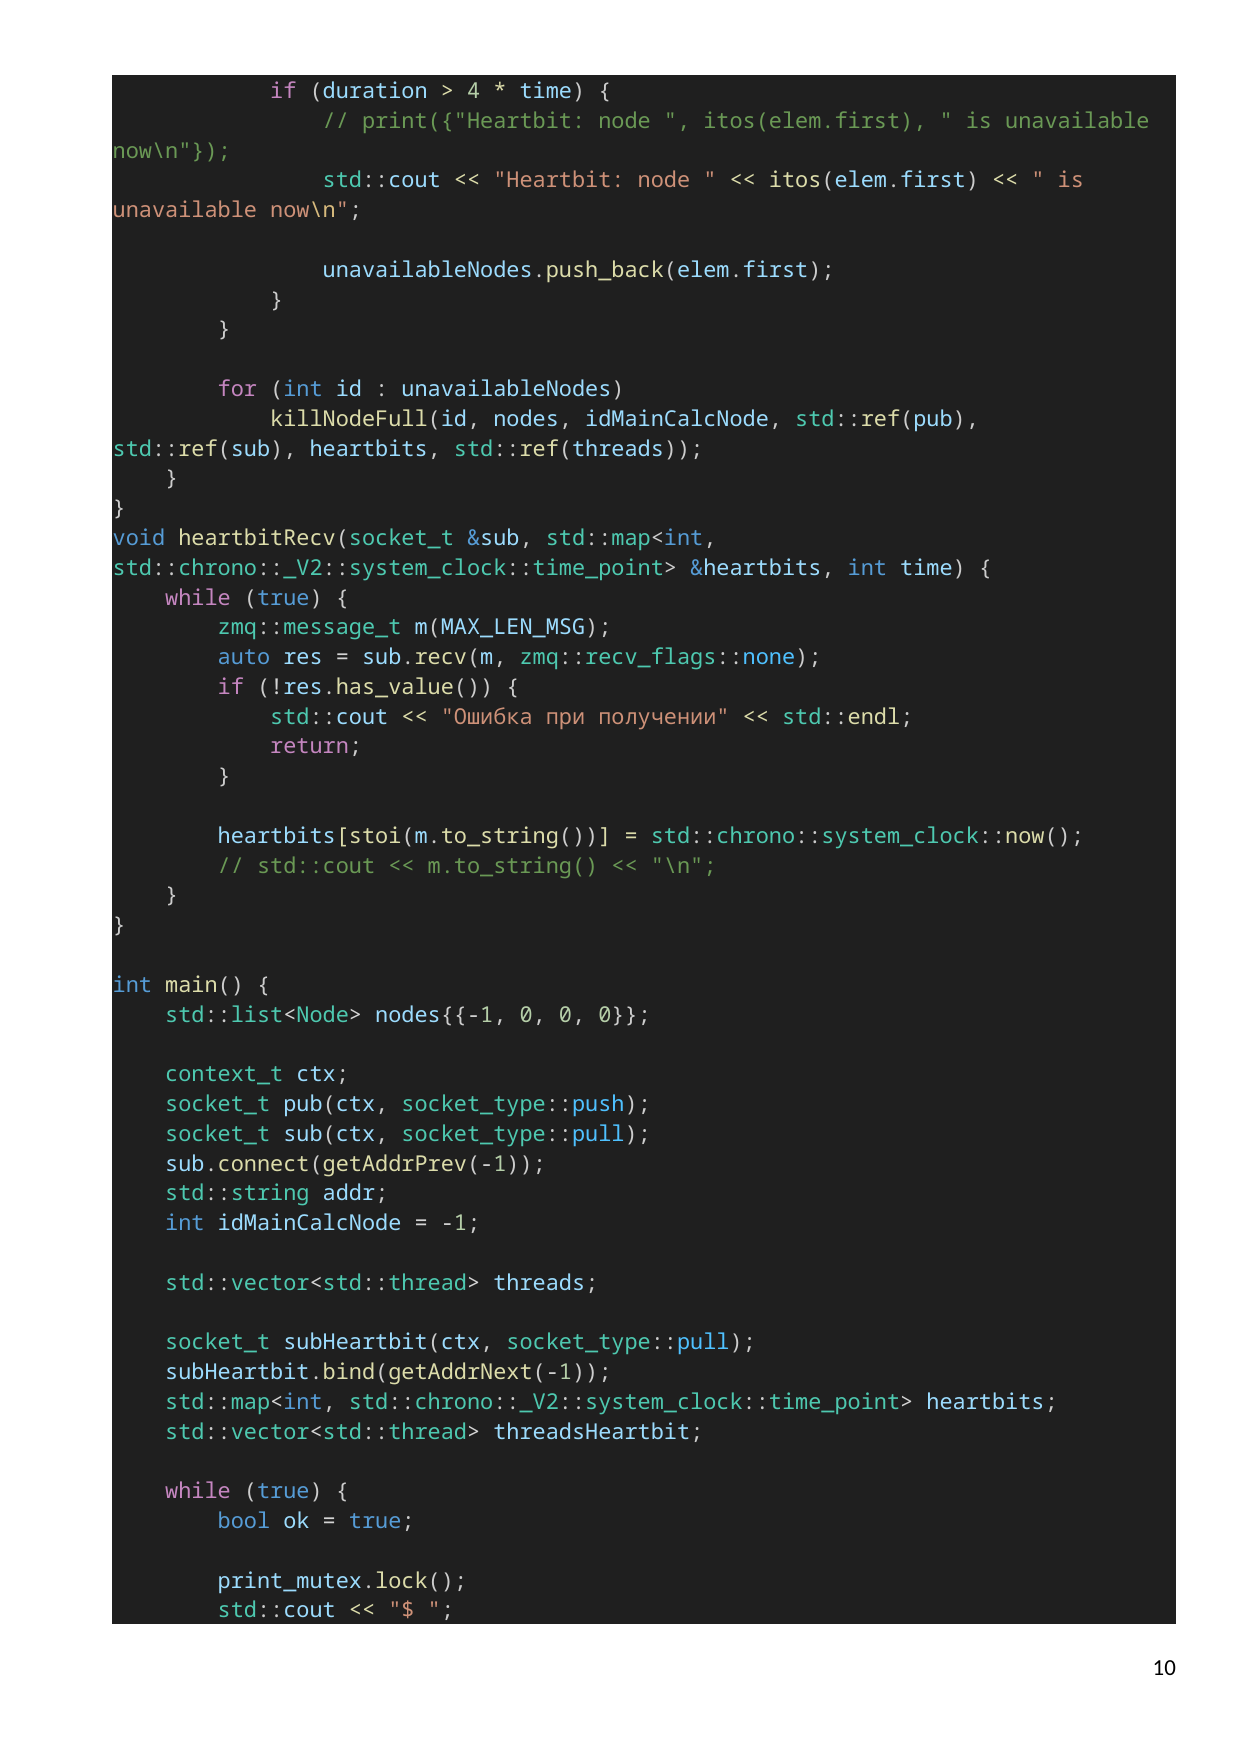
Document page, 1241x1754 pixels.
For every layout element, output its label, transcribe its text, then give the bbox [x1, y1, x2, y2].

text std::vector<std::thread> threads; [112, 1267, 1176, 1296]
text zmq::message_t m(MAX_LEN_MSG); [112, 611, 1176, 641]
text for (int id : unavailableNodes) [112, 373, 1176, 403]
text context_t ctx; [112, 1058, 1176, 1088]
text } [112, 462, 1176, 492]
text if (duration > 4 * time) { [112, 75, 1176, 105]
text while (true) { [112, 1475, 1176, 1505]
text subHeartbit.bind(getAddrNext(-1)); [112, 1356, 1176, 1386]
text std::cout << "$ "; [112, 1594, 1176, 1624]
text socket_t subHeartbit(ctx, socket_type::pull); [112, 1326, 1176, 1356]
text // std::cout << m.to_string() << "\n"; [112, 849, 1176, 879]
text std::vector<std::thread> threadsHeartbit; [112, 1416, 1176, 1445]
text socket_t pub(ctx, socket_type::push); [112, 1088, 1176, 1118]
text socket_t sub(ctx, socket_type::pull); [112, 1118, 1176, 1147]
text } [112, 313, 1176, 343]
text } [112, 879, 1176, 909]
text heartbits[stoi(m.to_string())] = std::chrono::system_clock::now(); [112, 820, 1176, 849]
text } [112, 760, 1176, 790]
text // print({"Heartbit: node ", itos(elem.first), " is unavailable now\n"}); [112, 105, 1176, 164]
text killNodeFull(id, nodes, idMainCalcNode, std::ref(pub), std::ref(sub), heartbits, std::ref(threads)); [112, 403, 1176, 462]
text print_mutex.lock(); [112, 1564, 1176, 1594]
text void heartbitRecv(socket_t &sub, std::map<int, std::chrono::_V2::system_clock::time_point> &heartbits, int time) { [112, 522, 1176, 581]
text auto res = sub.recv(m, zmq::recv_flags::none); [112, 641, 1176, 671]
text int main() { [112, 969, 1176, 998]
text if (!res.has_value()) { [112, 671, 1176, 701]
text int idMainCalcNode = -1; [112, 1207, 1176, 1237]
text std::cout << "Ошибка при получении" << std::endl; [112, 701, 1176, 730]
text bool ok = true; [112, 1505, 1176, 1535]
text std::list<Node> nodes{{-1, 0, 0, 0}}; [112, 998, 1176, 1028]
text } [112, 283, 1176, 313]
text std::string addr; [112, 1177, 1176, 1207]
text return; [112, 730, 1176, 760]
text } [112, 492, 1176, 522]
text std::cout << "Heartbit: node " << itos(elem.first) << " is unavailable now\n"; [112, 164, 1176, 224]
text } [112, 909, 1176, 939]
text std::map<int, std::chrono::_V2::system_clock::time_point> heartbits; [112, 1386, 1176, 1416]
text while (true) { [112, 581, 1176, 611]
text sub.connect(getAddrPrev(-1)); [112, 1147, 1176, 1177]
text unavailableNodes.push_back(elem.first); [112, 254, 1176, 283]
